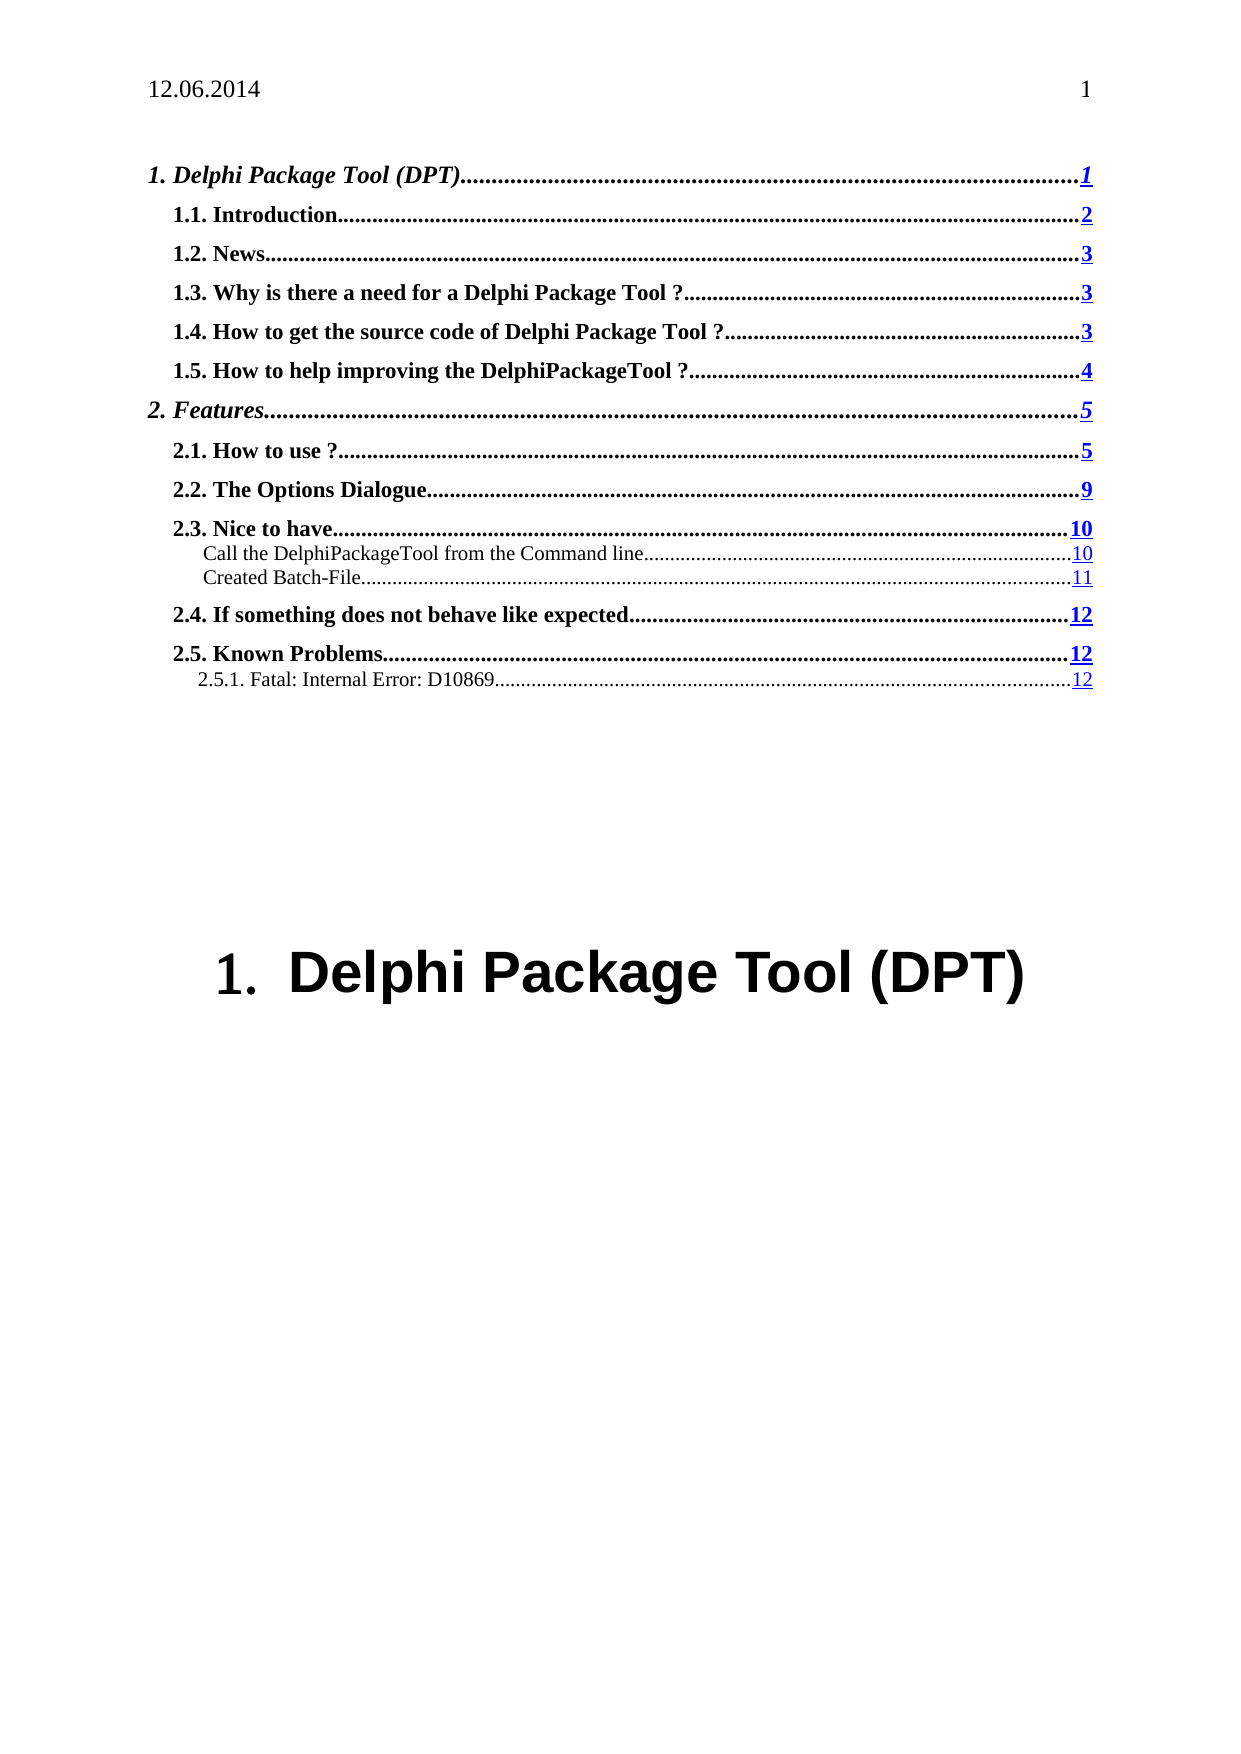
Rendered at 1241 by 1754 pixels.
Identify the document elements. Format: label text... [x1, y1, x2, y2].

text Call the DelphiPackageTool from the Command line 10 [198, 541, 1093, 565]
subtitle Delphi Package Tool (DPT) [148, 938, 1093, 1005]
text 1.4. How to get the source code of Delphi Package Tool ? 3 [173, 318, 1093, 344]
text Created Batch-File 11 [198, 565, 1093, 589]
text 2.5. Known Problems 12 [173, 640, 1093, 667]
text 2. Features 5 [148, 396, 1093, 424]
text 1.1. Introduction 2 [173, 201, 1093, 228]
text 1. Delphi Package Tool (DPT) 1 [148, 160, 1093, 189]
text 2.3. Nice to have 10 [173, 514, 1093, 541]
text 2.5.1. Fatal: Internal Error: D10869 12 [198, 667, 1093, 691]
text 1.3. Why is there a need for a Delphi Package Tool ? 3 [173, 279, 1093, 305]
text 2.4. If something does not behave like expected 12 [173, 602, 1093, 628]
text 1.5. How to help improving the DelphiPackageTool ? 4 [173, 357, 1093, 383]
text 2.2. The Options Dialogue 9 [173, 476, 1093, 502]
text 2.1. How to use ? 5 [173, 437, 1093, 463]
text 1.2. News 3 [173, 240, 1093, 267]
